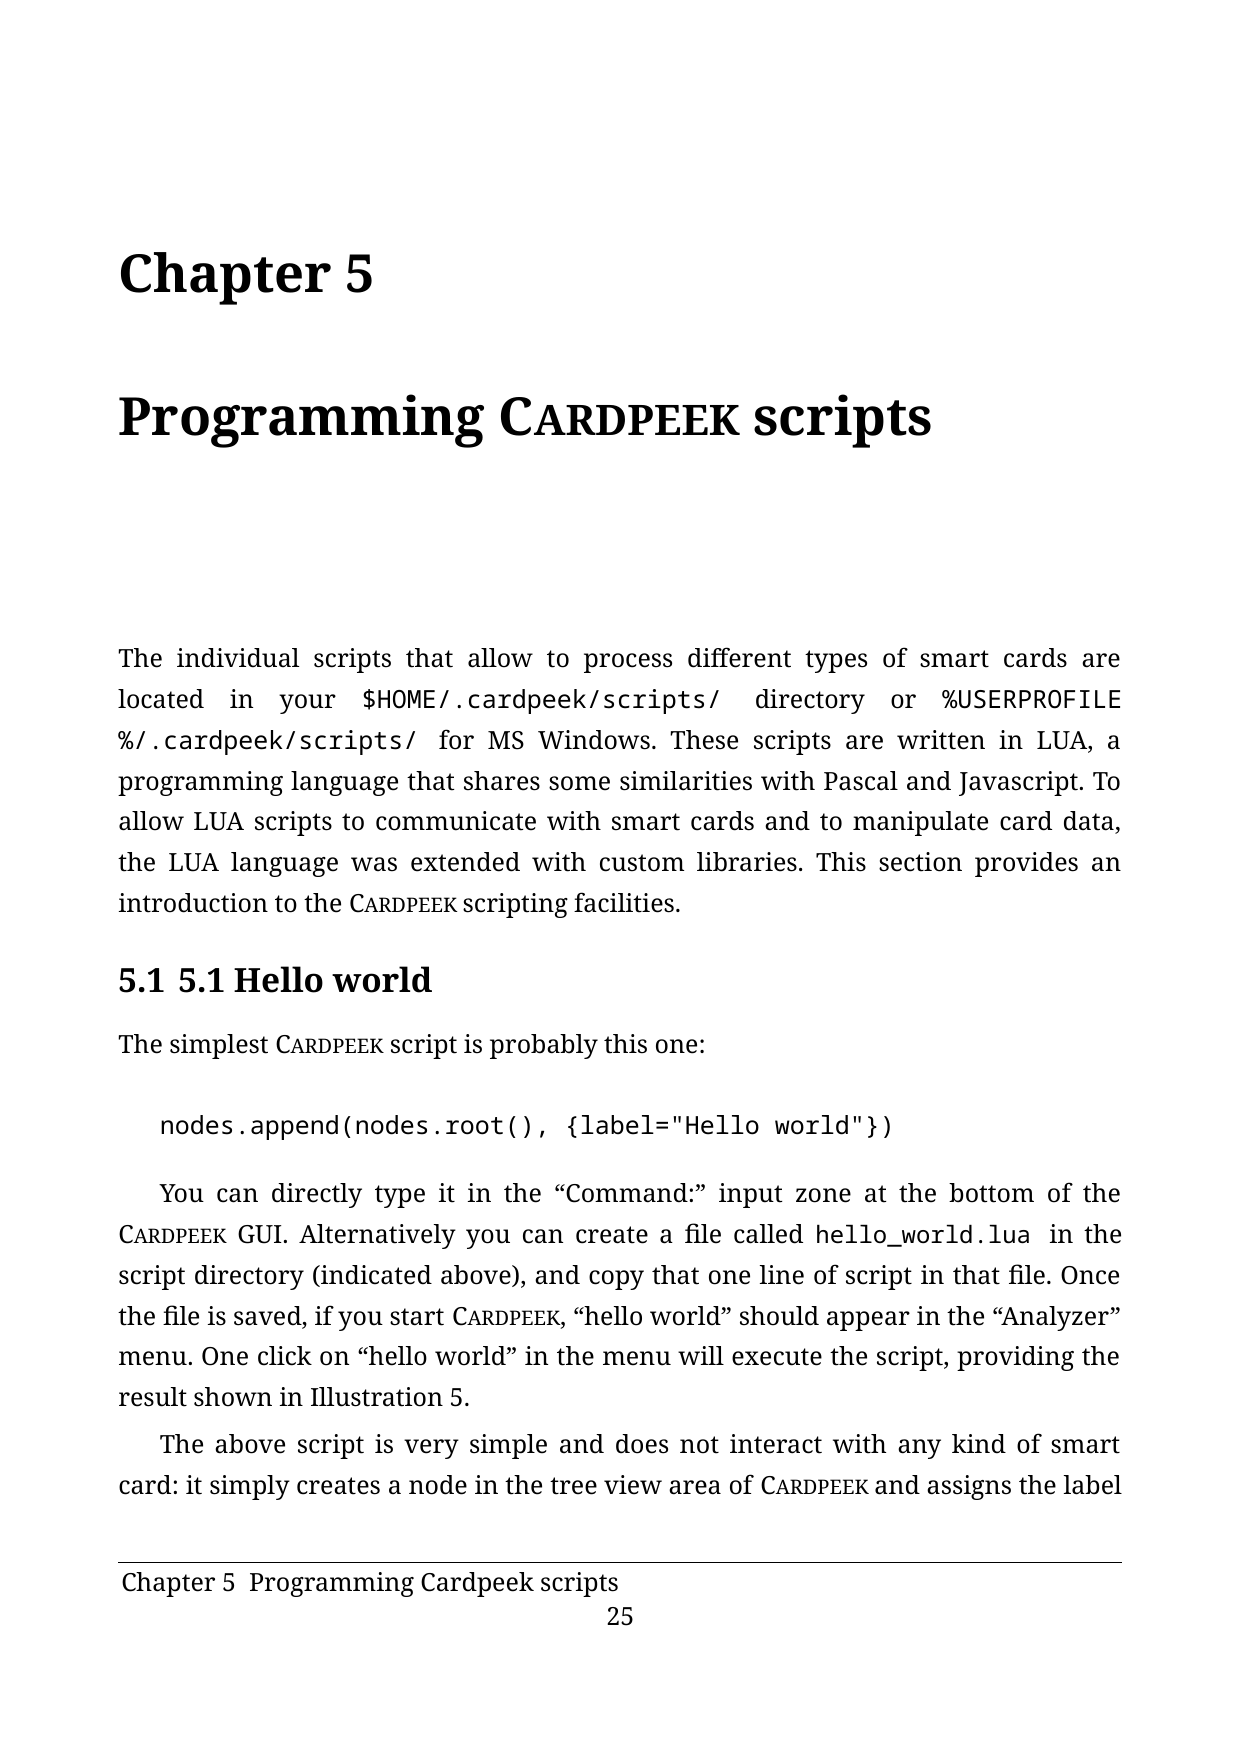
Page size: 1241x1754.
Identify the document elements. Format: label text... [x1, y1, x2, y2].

subtitle Programming Cardpeek scripts [118, 236, 1122, 451]
subtitle 5.1 Hello world [118, 957, 1122, 1003]
text The simplest Cardpeek script is probably this one: [118, 1027, 1122, 1061]
text The above script is very simple and does not interact with any kind of smart card: it simply creates a node in the tree view area of Cardpeek and assigns the label [118, 1427, 1122, 1502]
text The individual scripts that allow to process different types of smart cards are located in your $HOME/.cardpeek/scripts/ directory or %USERPROFILE%/.cardpeek/scripts/ for MS Windows. These scripts are written in LUA, a programming language that shares some similarities with Pascal and Javascript. To allow LUA scripts to communicate with smart cards and to manipulate card data, the LUA language was extended with custom libraries. This section provides an introduction to the Cardpeek scripting facilities. [118, 641, 1122, 920]
text You can directly type it in the “Command:” input zone at the bottom of the Cardpeek GUI. Alternatively you can create a file called hello_world.lua in the script directory (indicated above), and copy that one line of script in that file. Once the file is saved, if you start Cardpeek, “hello world” should appear in the “Analyzer” menu. One click on “hello world” in the menu will execute the script, providing the result shown in Illustration 5. [118, 1176, 1122, 1414]
text nodes.append(nodes.root(), {label="Hello world"}) [159, 1108, 1122, 1142]
